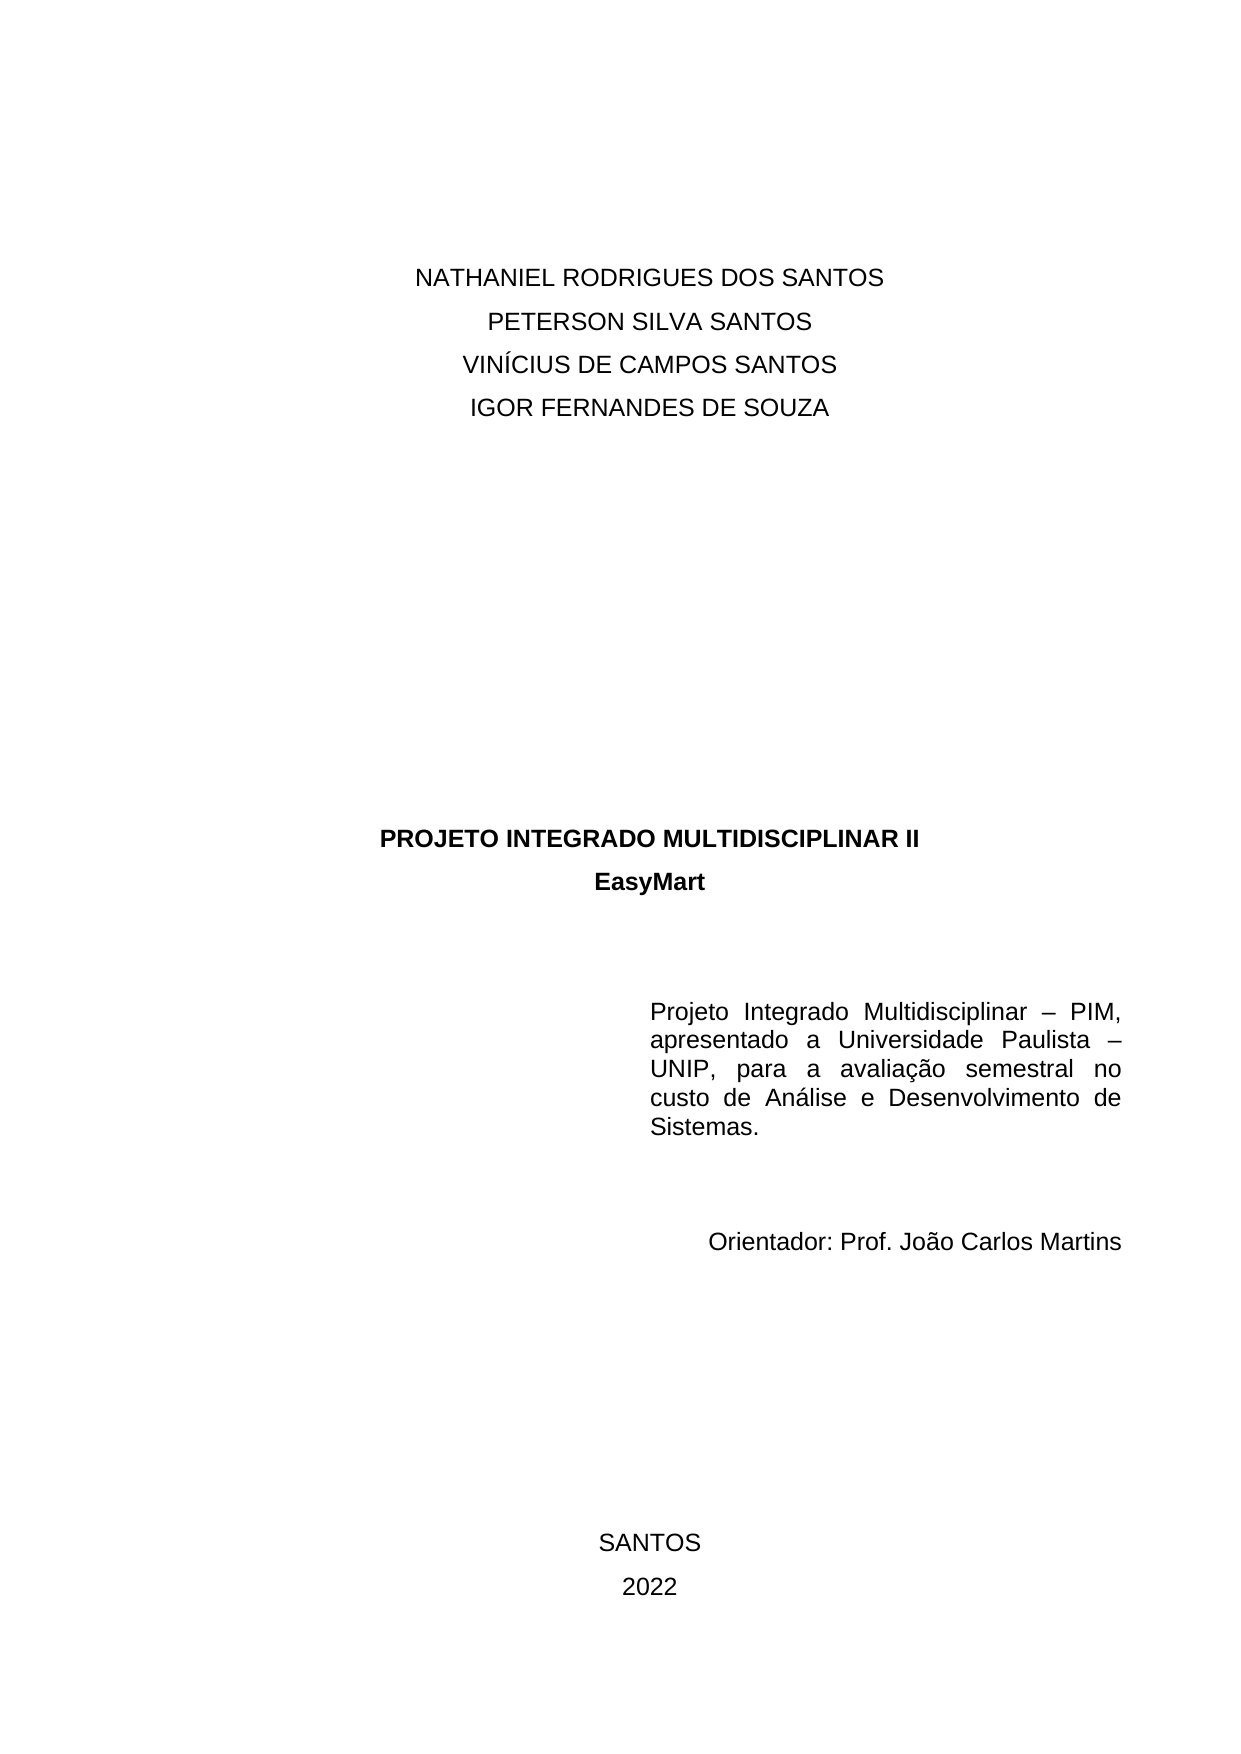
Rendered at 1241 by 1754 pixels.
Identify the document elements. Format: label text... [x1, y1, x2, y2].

text 2022 [177, 1572, 1122, 1600]
text IGOR FERNANDES DE SOUZA [177, 393, 1122, 422]
text NATHANIEL RODRIGUES DOS SANTOS [177, 263, 1122, 292]
text SANTOS [177, 1528, 1122, 1557]
text PROJETO INTEGRADO MULTIDISCIPLINAR II [177, 824, 1122, 853]
text Orientador: Prof. João Carlos Martins [177, 1227, 1122, 1255]
text VINÍCIUS DE CAMPOS SANTOS [177, 350, 1122, 378]
text PETERSON SILVA SANTOS [177, 307, 1122, 335]
text Projeto Integrado Multidisciplinar – PIM, apresentado a Universidade Paulista – UNIP, para a avaliação semestral no custo de Análise e Desenvolvimento de Sistemas. [650, 997, 1122, 1140]
text EasyMart [177, 867, 1122, 896]
